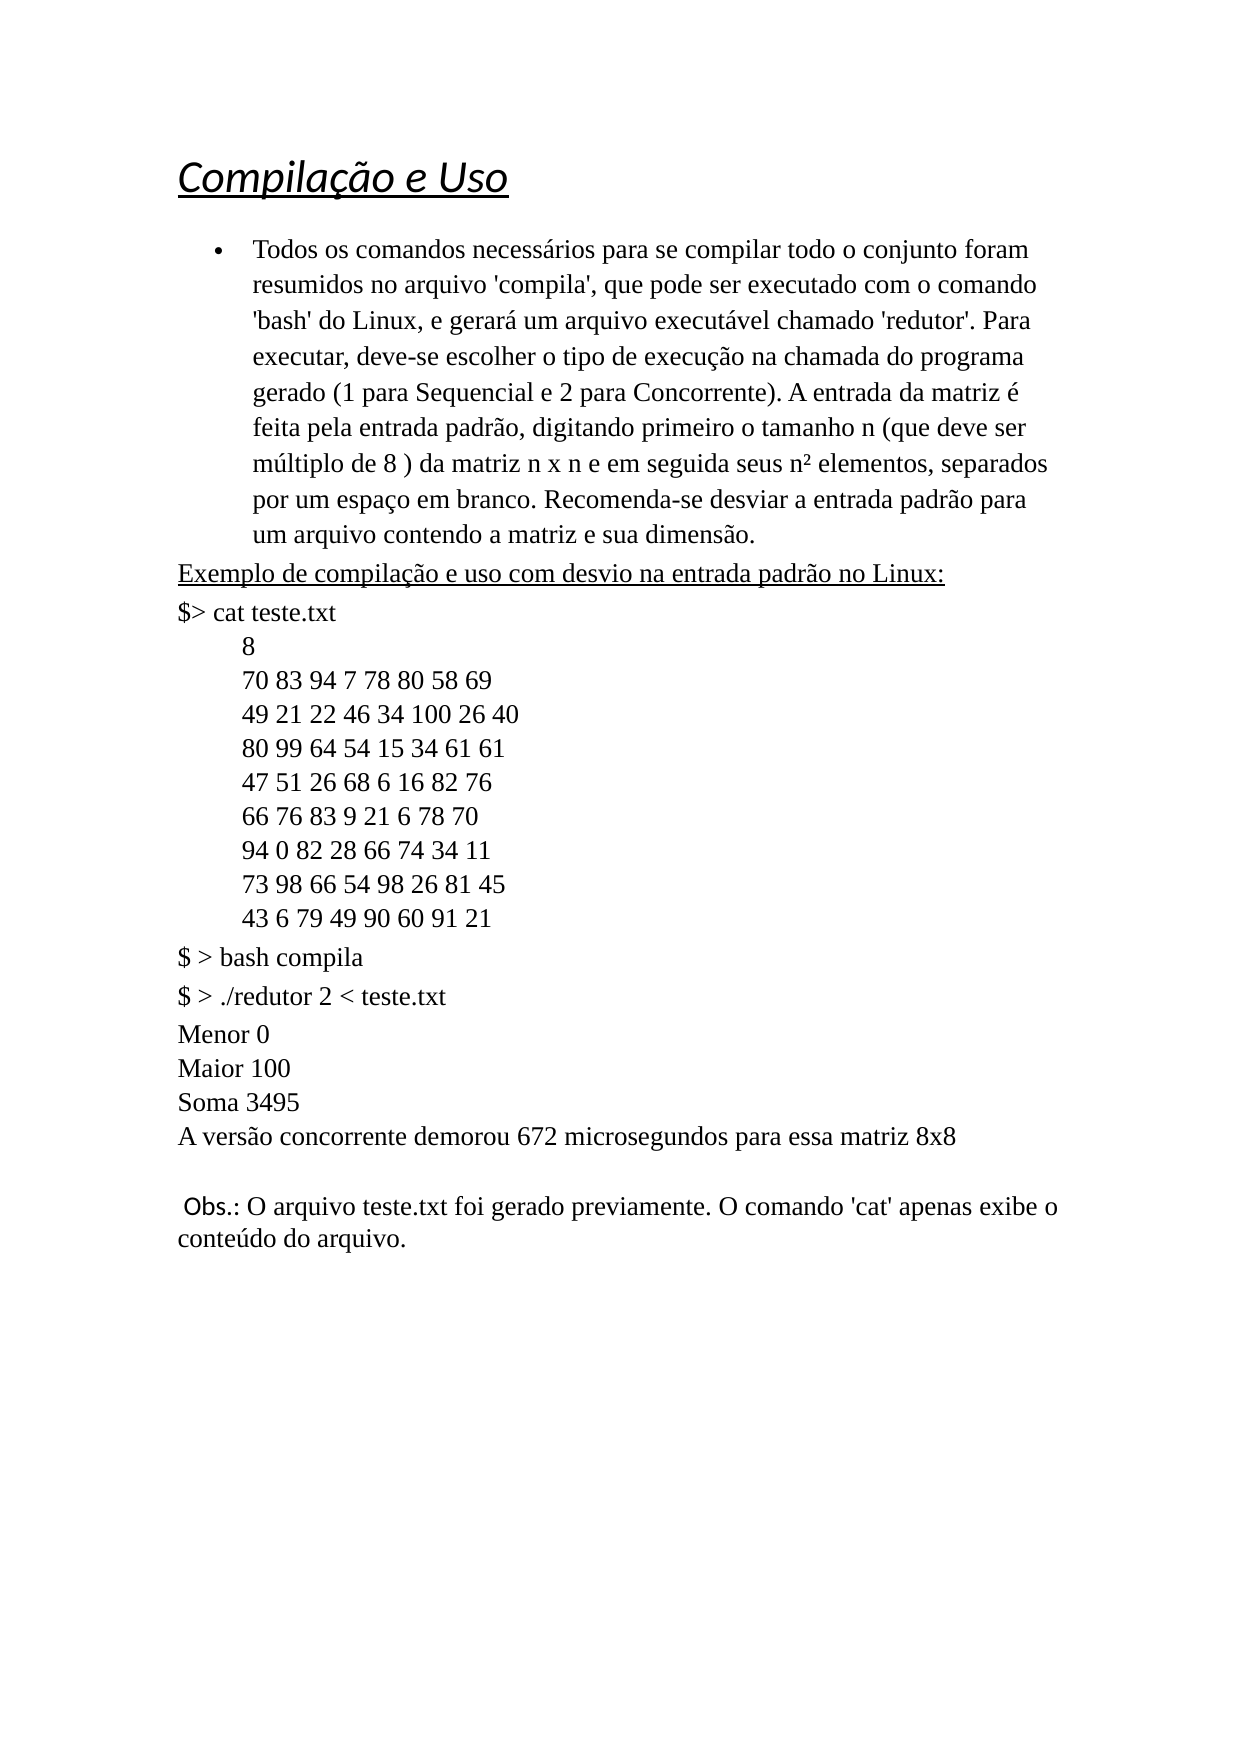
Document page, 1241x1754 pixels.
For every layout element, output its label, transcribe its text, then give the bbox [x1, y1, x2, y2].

list Todos os comandos necessários para se compilar todo o conjunto foram resumidos no arquivo 'compila', que pode ser executado com o comando 'bash' do Linux, e gerará um arquivo executável chamado 'redutor'. Para executar, deve-se escolher o tipo de execução na chamada do programa gerado (1 para Sequencial e 2 para Concorrente). A entrada da matriz é feita pela entrada padrão, digitando primeiro o tamanho n (que deve ser múltiplo de 8 ) da matriz n x n e em seguida seus n² elementos, separados por um espaço em branco. Recomenda-se desviar a entrada padrão para um arquivo contendo a matriz e sua dimensão. [215, 233, 1063, 550]
text 49 21 22 46 34 100 26 40 [177, 698, 1063, 729]
text Exemplo de compilação e uso com desvio na entrada padrão no Linux: [177, 557, 1063, 588]
text Obs.: O arquivo teste.txt foi gerado previamente. O comando 'cat' apenas exibe o conteúdo do arquivo. [177, 1189, 1063, 1253]
text 47 51 26 68 6 16 82 76 [177, 766, 1063, 797]
text Menor 0 [177, 1018, 1063, 1049]
text A versão concorrente demorou 672 microsegundos para essa matriz 8x8 [177, 1121, 1063, 1152]
text Compilação e Uso [177, 148, 1063, 203]
text 94 0 82 28 66 74 34 11 [177, 834, 1063, 865]
text 73 98 66 54 98 26 81 45 [177, 868, 1063, 899]
text 66 76 83 9 21 6 78 70 [177, 800, 1063, 831]
text 8 [177, 630, 1063, 661]
text Maior 100 [177, 1052, 1063, 1083]
text $> cat teste.txt [177, 596, 1063, 627]
text Soma 3495 [177, 1086, 1063, 1118]
text 80 99 64 54 15 34 61 61 [177, 732, 1063, 763]
text 43 6 79 49 90 60 91 21 [177, 902, 1063, 933]
text $ > bash compila [177, 941, 1063, 972]
text $ > ./redutor 2 < teste.txt [177, 980, 1063, 1011]
text 70 83 94 7 78 80 58 69 [177, 664, 1063, 695]
